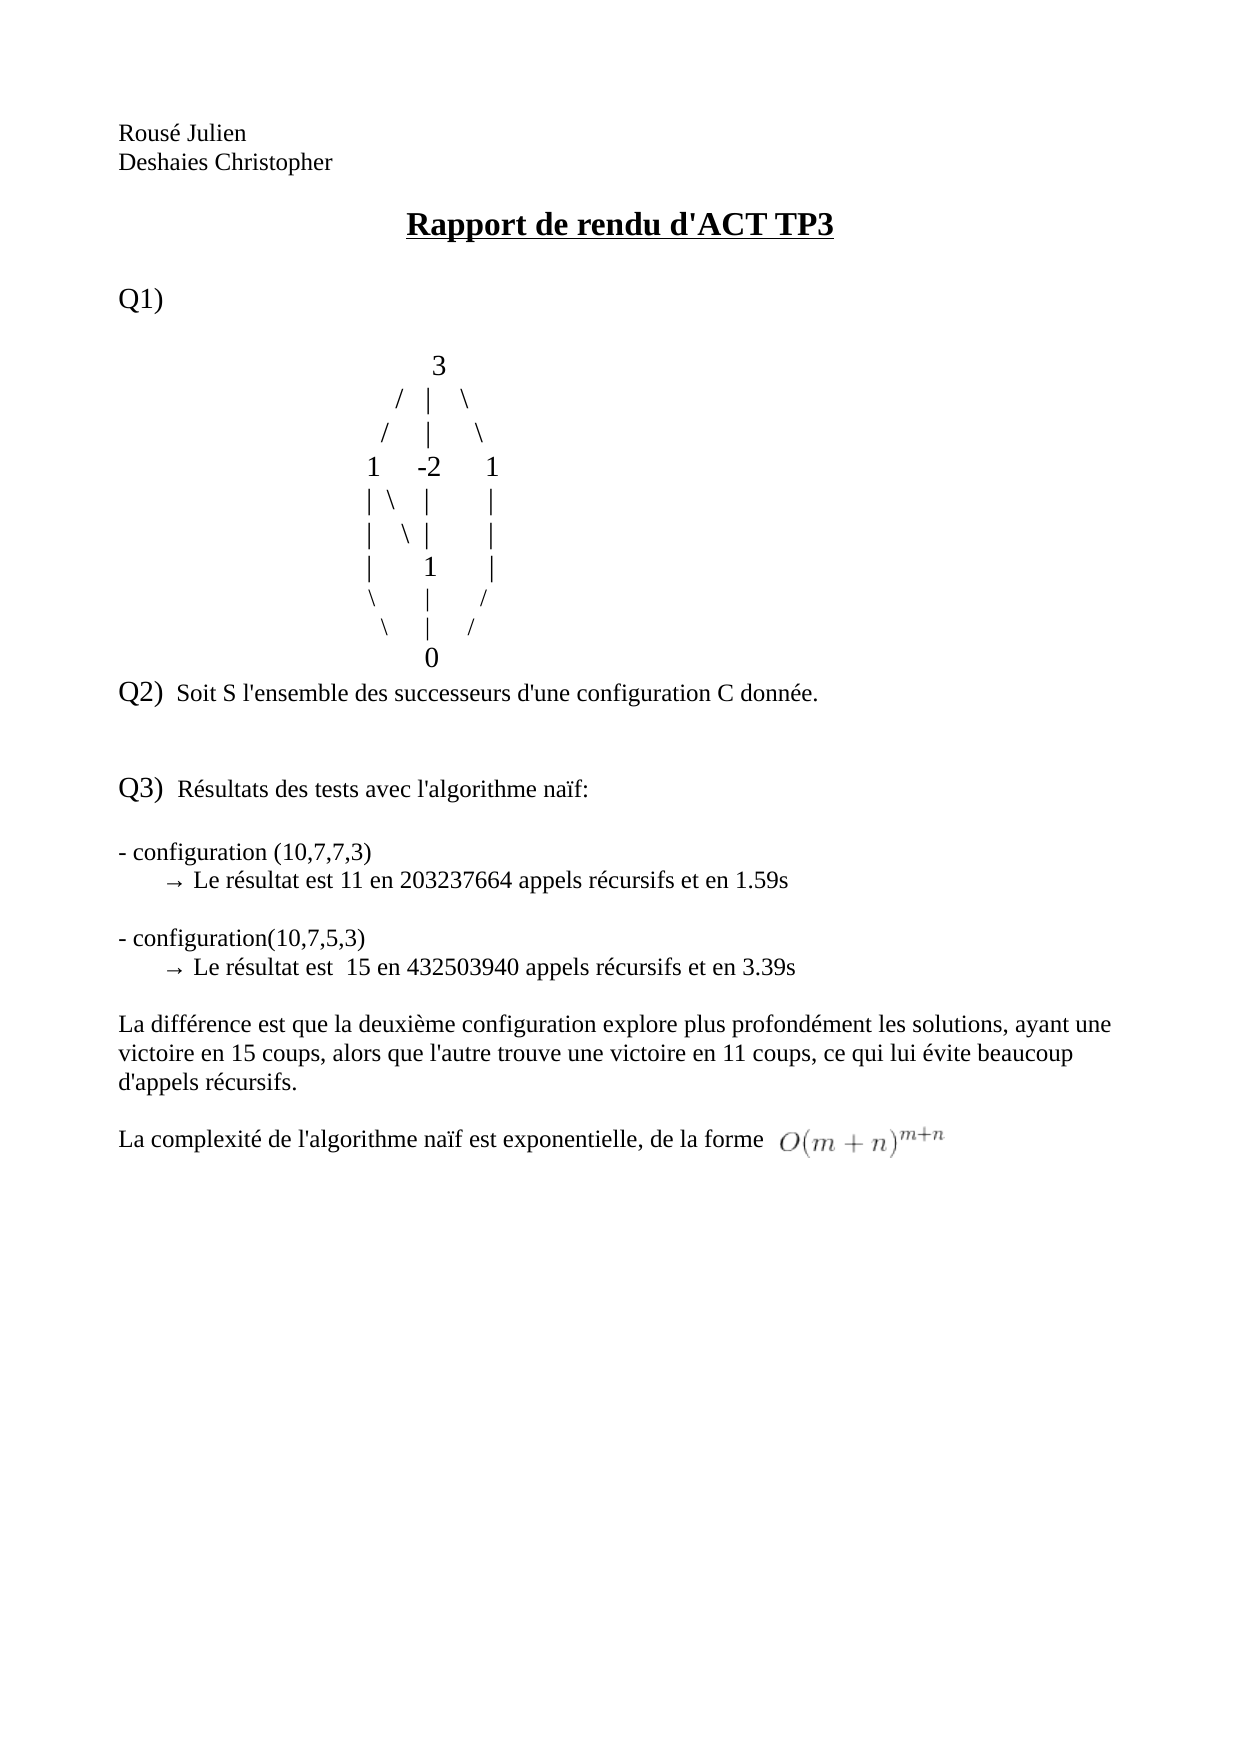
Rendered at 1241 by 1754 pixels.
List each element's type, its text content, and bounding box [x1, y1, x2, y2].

text - configuration (10,7,7,3) [118, 837, 1122, 866]
text La complexité de l'algorithme naïf est exponentielle, de la forme [118, 1124, 1122, 1153]
text Q2) Soit S l'ensemble des successeurs d'une configuration C donnée. [118, 674, 1122, 707]
text → Le résultat est 15 en 432503940 appels récursifs et en 3.39s [118, 952, 1122, 981]
text 3 [118, 348, 1122, 382]
text Q1) [118, 281, 1122, 314]
text Rapport de rendu d'ACT TP3 [118, 204, 1122, 243]
text 0 [118, 640, 1122, 674]
text / | \ [118, 415, 1122, 449]
text Q3) Résultats des tests avec l'algorithme naïf: [118, 770, 1122, 803]
text Deshaies Christopher [118, 147, 1122, 176]
text - configuration(10,7,5,3) [118, 923, 1122, 952]
text \ | / [118, 612, 1122, 640]
text Rousé Julien [118, 118, 1122, 147]
text / | \ [118, 382, 1122, 415]
text → Le résultat est 11 en 203237664 appels récursifs et en 1.59s [118, 866, 1122, 894]
text La différence est que la deuxième configuration explore plus profondément les solutions, ayant une victoire en 15 coups, alors que l'autre trouve une victoire en 11 coups, ce qui lui évite beaucoup d'appels récursifs. [118, 1009, 1122, 1096]
text \ | / [118, 583, 1122, 612]
text | 1 | [118, 549, 1122, 583]
text | \ | | [118, 482, 1122, 516]
text 1 -2 1 [118, 449, 1122, 482]
picture [779, 1126, 945, 1158]
text | \ | | [118, 516, 1122, 549]
